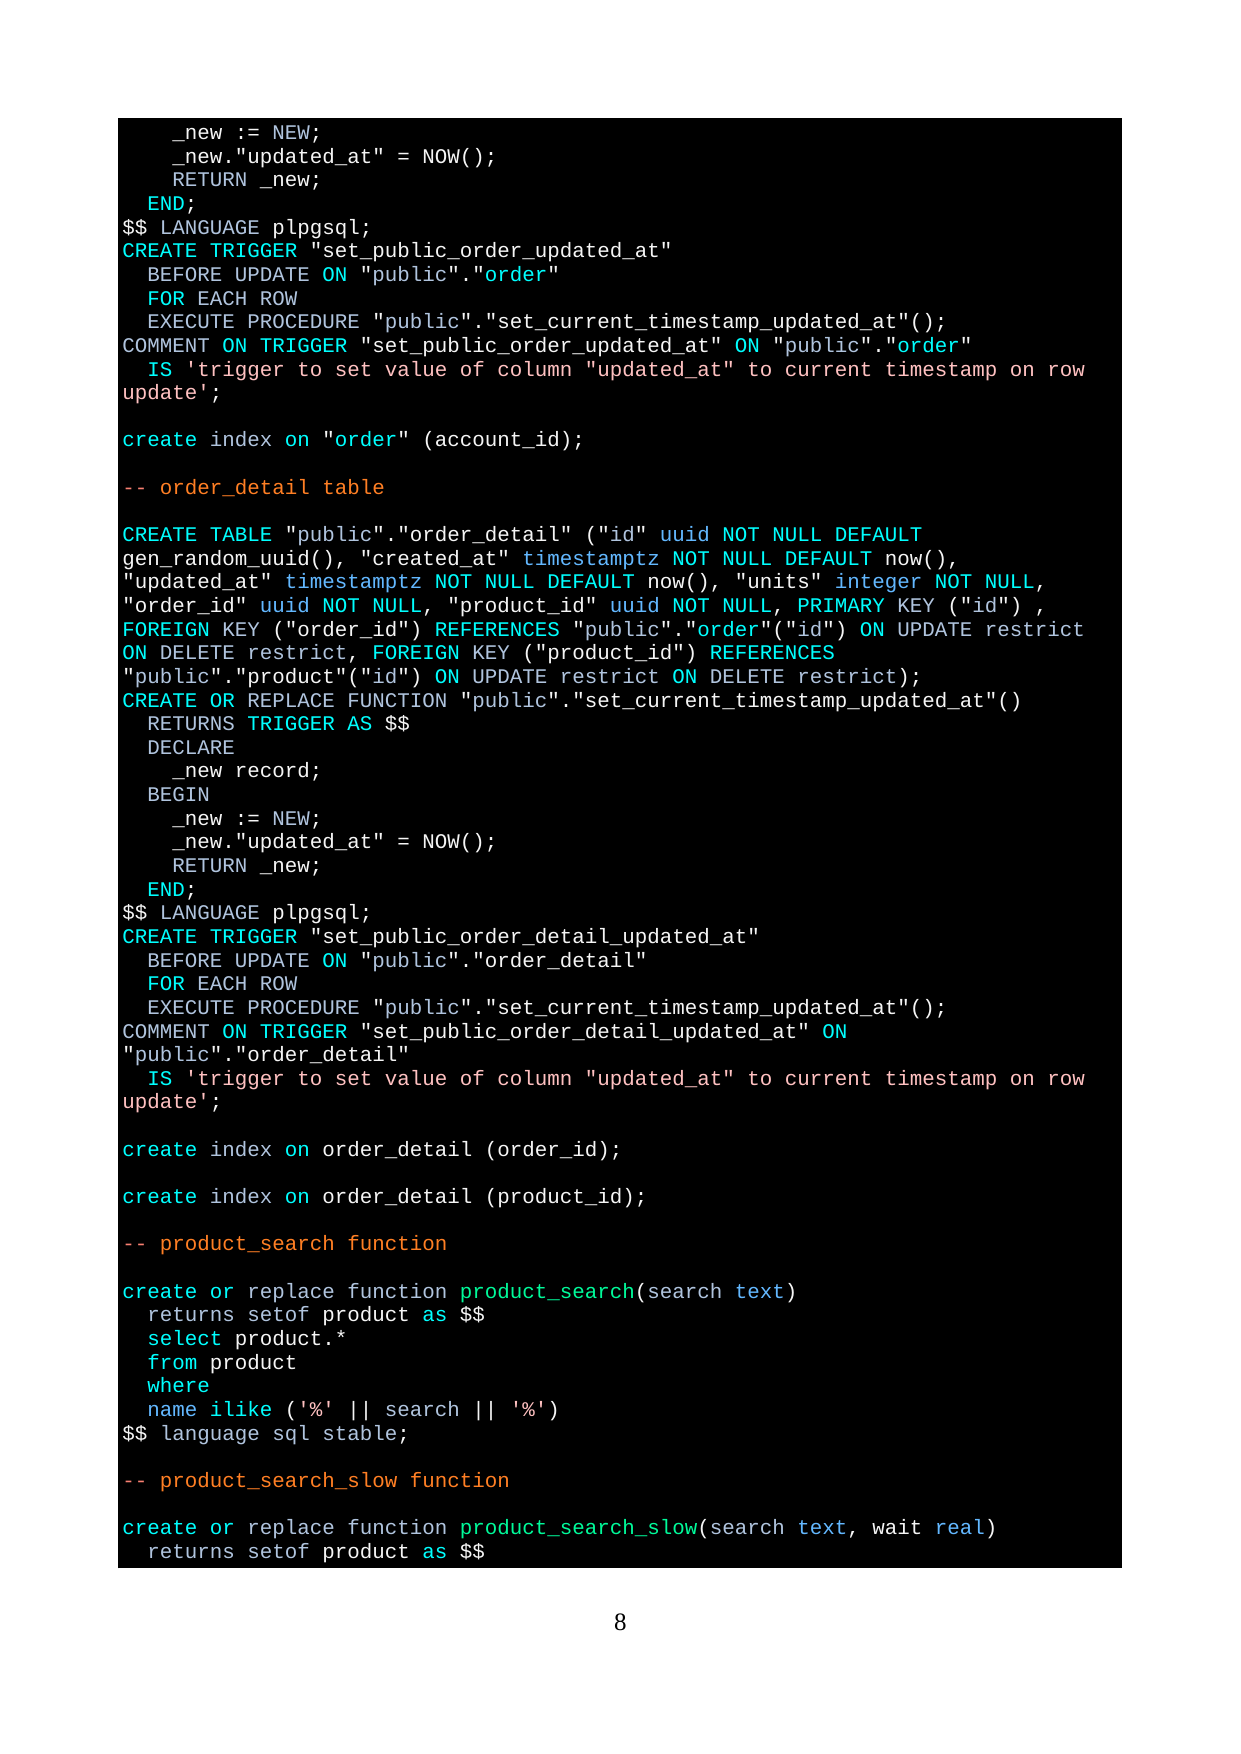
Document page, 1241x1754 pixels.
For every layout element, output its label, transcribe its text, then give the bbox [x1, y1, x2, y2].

text DECLARE [119, 733, 1121, 757]
text BEGIN [119, 780, 1121, 804]
text create index on order_detail (product_id); [119, 1182, 1121, 1206]
text COMMENT ON TRIGGER "set_public_order_detail_updated_at" ON "public"."order_detail" [119, 1017, 1121, 1064]
text RETURNS TRIGGER AS $$ [119, 709, 1121, 733]
text _new."updated_at" = NOW(); [119, 142, 1121, 165]
text CREATE TRIGGER "set_public_order_detail_updated_at" [119, 922, 1121, 946]
text IS 'trigger to set value of column "updated_at" to current timestamp on row update'; [119, 354, 1121, 402]
text select product.* [119, 1324, 1121, 1348]
text CREATE TABLE "public"."order_detail" ("id" uuid NOT NULL DEFAULT gen_random_uuid(), "created_at" timestamptz NOT NULL DEFAULT now(), "updated_at" timestamptz NOT NULL DEFAULT now(), "units" integer NOT NULL, "order_id" uuid NOT NULL, "product_id" uuid NOT NULL, PRIMARY KEY ("id") , FOREIGN KEY ("order_id") REFERENCES "public"."order"("id") ON UPDATE restrict ON DELETE restrict, FOREIGN KEY ("product_id") REFERENCES "public"."product"("id") ON UPDATE restrict ON DELETE restrict); [119, 520, 1121, 686]
text CREATE TRIGGER "set_public_order_updated_at" [119, 236, 1121, 260]
text -- product_search_slow function [119, 1466, 1121, 1489]
text CREATE OR REPLACE FUNCTION "public"."set_current_timestamp_updated_at"() [119, 686, 1121, 709]
text EXECUTE PROCEDURE "public"."set_current_timestamp_updated_at"(); [119, 993, 1121, 1017]
text returns setof product as $$ [119, 1300, 1121, 1324]
text name ilike ('%' || search || '%') [119, 1395, 1121, 1419]
text create or replace function product_search_slow(search text, wait real) [119, 1513, 1121, 1537]
text EXECUTE PROCEDURE "public"."set_current_timestamp_updated_at"(); [119, 307, 1121, 331]
text RETURN _new; [119, 165, 1121, 189]
text _new := NEW; [119, 119, 1121, 142]
text FOR EACH ROW [119, 284, 1121, 307]
text _new := NEW; [119, 804, 1121, 827]
text -- order_detail table [119, 473, 1121, 496]
text BEFORE UPDATE ON "public"."order" [119, 260, 1121, 284]
text $$ LANGUAGE plpgsql; [119, 898, 1121, 922]
text where [119, 1371, 1121, 1395]
text create index on order_detail (order_id); [119, 1135, 1121, 1158]
text END; [119, 875, 1121, 898]
text $$ language sql stable; [119, 1419, 1121, 1442]
text BEFORE UPDATE ON "public"."order_detail" [119, 946, 1121, 969]
text create index on "order" (account_id); [119, 426, 1121, 449]
text $$ LANGUAGE plpgsql; [119, 213, 1121, 236]
text FOR EACH ROW [119, 969, 1121, 993]
text create or replace function product_search(search text) [119, 1277, 1121, 1300]
text END; [119, 189, 1121, 213]
text -- product_search function [119, 1229, 1121, 1253]
text from product [119, 1348, 1121, 1371]
text returns setof product as $$ [119, 1537, 1121, 1567]
text COMMENT ON TRIGGER "set_public_order_updated_at" ON "public"."order" [119, 331, 1121, 354]
text _new."updated_at" = NOW(); [119, 827, 1121, 851]
text IS 'trigger to set value of column "updated_at" to current timestamp on row update'; [119, 1064, 1121, 1111]
text RETURN _new; [119, 851, 1121, 875]
text _new record; [119, 757, 1121, 780]
